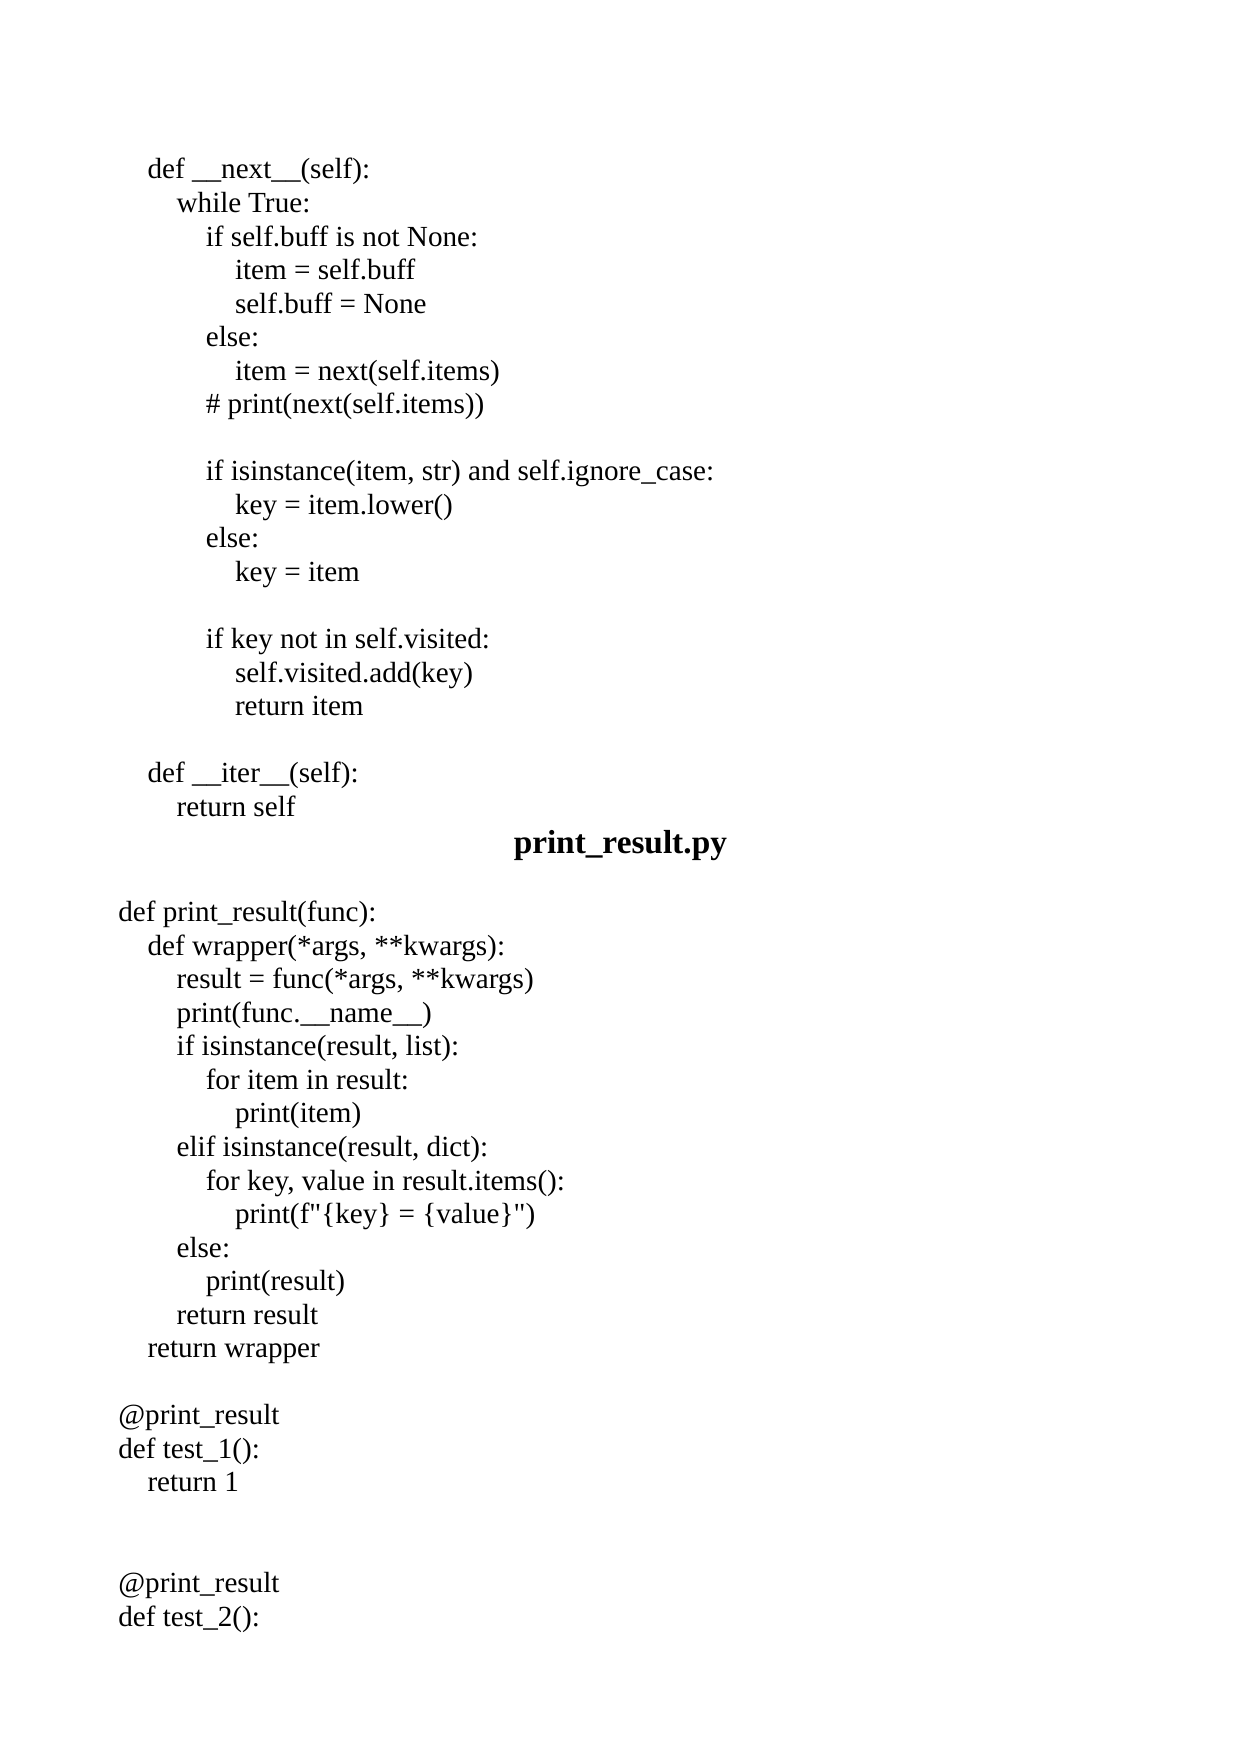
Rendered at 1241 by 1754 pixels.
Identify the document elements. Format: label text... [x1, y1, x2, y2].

text self.visited.add(key) [118, 655, 1122, 688]
text def __iter__(self): [118, 755, 1122, 789]
text else: [118, 521, 1122, 554]
text for key, value in result.items(): [118, 1163, 1122, 1196]
text return wrapper [118, 1330, 1122, 1364]
text for item in result: [118, 1062, 1122, 1096]
text elif isinstance(result, dict): [118, 1129, 1122, 1163]
text return result [118, 1297, 1122, 1330]
text # print(next(self.items)) [118, 386, 1122, 420]
text @print_result [118, 1397, 1122, 1431]
text print(func.__name__) [118, 995, 1122, 1028]
text def test_2(): [118, 1599, 1122, 1632]
text def __next__(self): [118, 152, 1122, 185]
text if isinstance(result, list): [118, 1028, 1122, 1062]
text if key not in self.visited: [118, 621, 1122, 655]
text print_result.py [118, 822, 1122, 861]
text if isinstance(item, str) and self.ignore_case: [118, 453, 1122, 487]
text self.buff = None [118, 286, 1122, 319]
text while True: [118, 185, 1122, 219]
text item = self.buff [118, 252, 1122, 286]
text return self [118, 789, 1122, 822]
text print(result) [118, 1263, 1122, 1297]
text print(item) [118, 1096, 1122, 1129]
text def test_1(): [118, 1431, 1122, 1464]
text key = item.lower() [118, 487, 1122, 521]
text result = func(*args, **kwargs) [118, 961, 1122, 995]
text def wrapper(*args, **kwargs): [118, 928, 1122, 961]
text return 1 [118, 1464, 1122, 1498]
text return item [118, 688, 1122, 722]
text def print_result(func): [118, 894, 1122, 928]
text else: [118, 319, 1122, 353]
text else: [118, 1230, 1122, 1263]
text if self.buff is not None: [118, 219, 1122, 252]
text item = next(self.items) [118, 353, 1122, 386]
text print(f"{key} = {value}") [118, 1196, 1122, 1230]
text key = item [118, 554, 1122, 588]
text @print_result [118, 1565, 1122, 1599]
